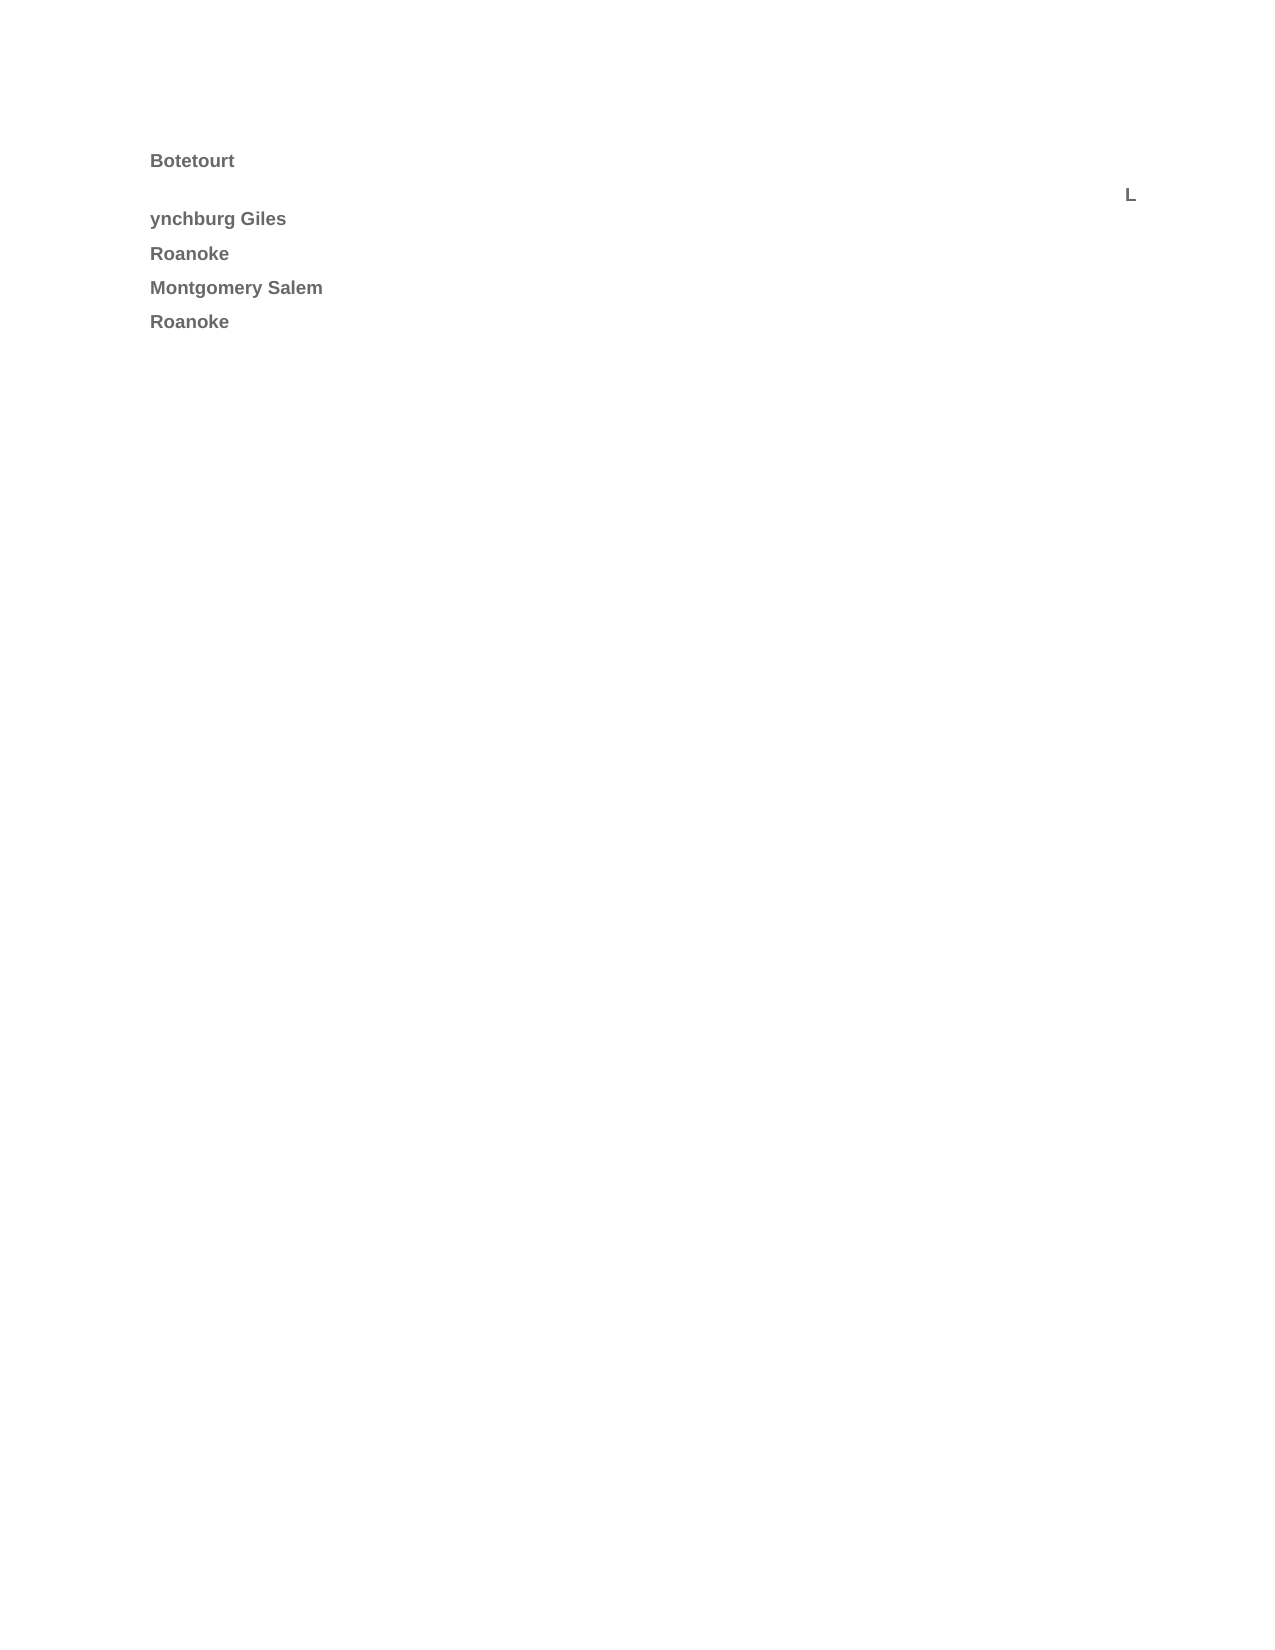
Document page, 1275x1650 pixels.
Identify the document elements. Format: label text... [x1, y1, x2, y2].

text Botetourt [150, 150, 1125, 171]
text Roanoke [150, 312, 1125, 333]
text Lynchburg Giles [150, 184, 1125, 229]
text Montgomery Salem [150, 277, 1125, 298]
text Roanoke [150, 243, 1125, 264]
